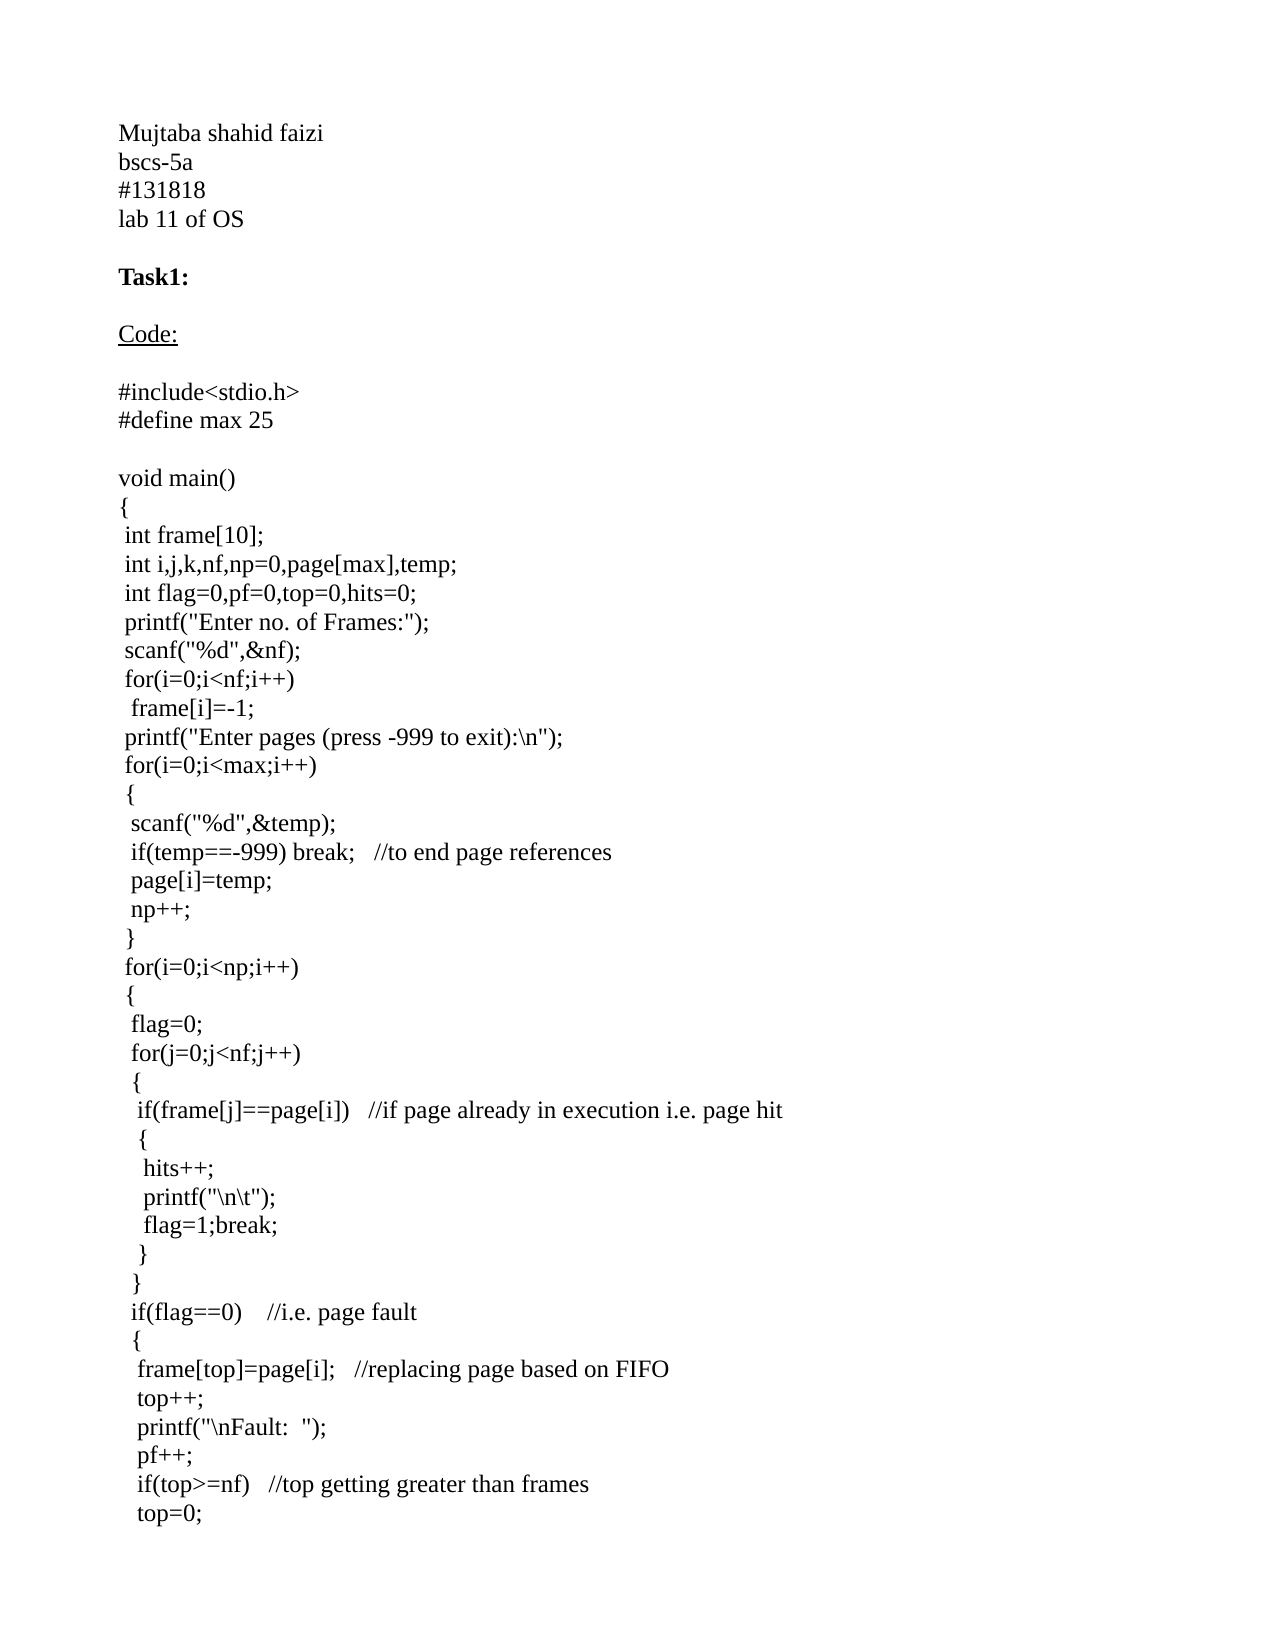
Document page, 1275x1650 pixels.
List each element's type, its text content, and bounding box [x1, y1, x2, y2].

text printf("Enter pages (press -999 to exit):\n"); [118, 722, 1157, 751]
text #include<stdio.h> [118, 377, 1157, 406]
text for(i=0;i<nf;i++) [118, 664, 1157, 693]
text Code: [118, 291, 1157, 348]
text printf("\nFault: "); [118, 1412, 1157, 1441]
text top++; [118, 1383, 1157, 1412]
text flag=1;break; [118, 1211, 1157, 1239]
text #define max 25 [118, 406, 1157, 434]
text top=0; [118, 1498, 1157, 1527]
text { [118, 1326, 1157, 1354]
text Task1: [118, 262, 1157, 291]
text hits++; [118, 1153, 1157, 1182]
text } [118, 1268, 1157, 1297]
text if(flag==0) //i.e. page fault [118, 1297, 1157, 1326]
text if(temp==-999) break; //to end page references [118, 837, 1157, 866]
text void main() [118, 463, 1157, 492]
text if(frame[j]==page[i]) //if page already in execution i.e. page hit [118, 1096, 1157, 1124]
text } [118, 1239, 1157, 1268]
text #131818 [118, 176, 1157, 204]
text frame[i]=-1; [118, 693, 1157, 722]
text { [118, 492, 1157, 521]
text for(i=0;i<max;i++) [118, 751, 1157, 779]
text int flag=0,pf=0,top=0,hits=0; [118, 578, 1157, 607]
text bscs-5a [118, 147, 1157, 176]
text pf++; [118, 1441, 1157, 1469]
text } [118, 923, 1157, 952]
text { [118, 1124, 1157, 1153]
text lab 11 of OS [118, 204, 1157, 233]
text int frame[10]; [118, 521, 1157, 549]
text printf("Enter no. of Frames:"); [118, 607, 1157, 636]
text scanf("%d",&nf); [118, 636, 1157, 664]
text if(top>=nf) //top getting greater than frames [118, 1469, 1157, 1498]
text printf("\n\t"); [118, 1182, 1157, 1211]
text { [118, 981, 1157, 1009]
text frame[top]=page[i]; //replacing page based on FIFO [118, 1354, 1157, 1383]
text for(i=0;i<np;i++) [118, 952, 1157, 981]
text np++; [118, 894, 1157, 923]
text { [118, 779, 1157, 808]
text int i,j,k,nf,np=0,page[max],temp; [118, 549, 1157, 578]
text page[i]=temp; [118, 866, 1157, 894]
text scanf("%d",&temp); [118, 808, 1157, 837]
text Mujtaba shahid faizi [118, 118, 1157, 147]
text { [118, 1067, 1157, 1096]
text flag=0; [118, 1009, 1157, 1038]
text for(j=0;j<nf;j++) [118, 1038, 1157, 1067]
